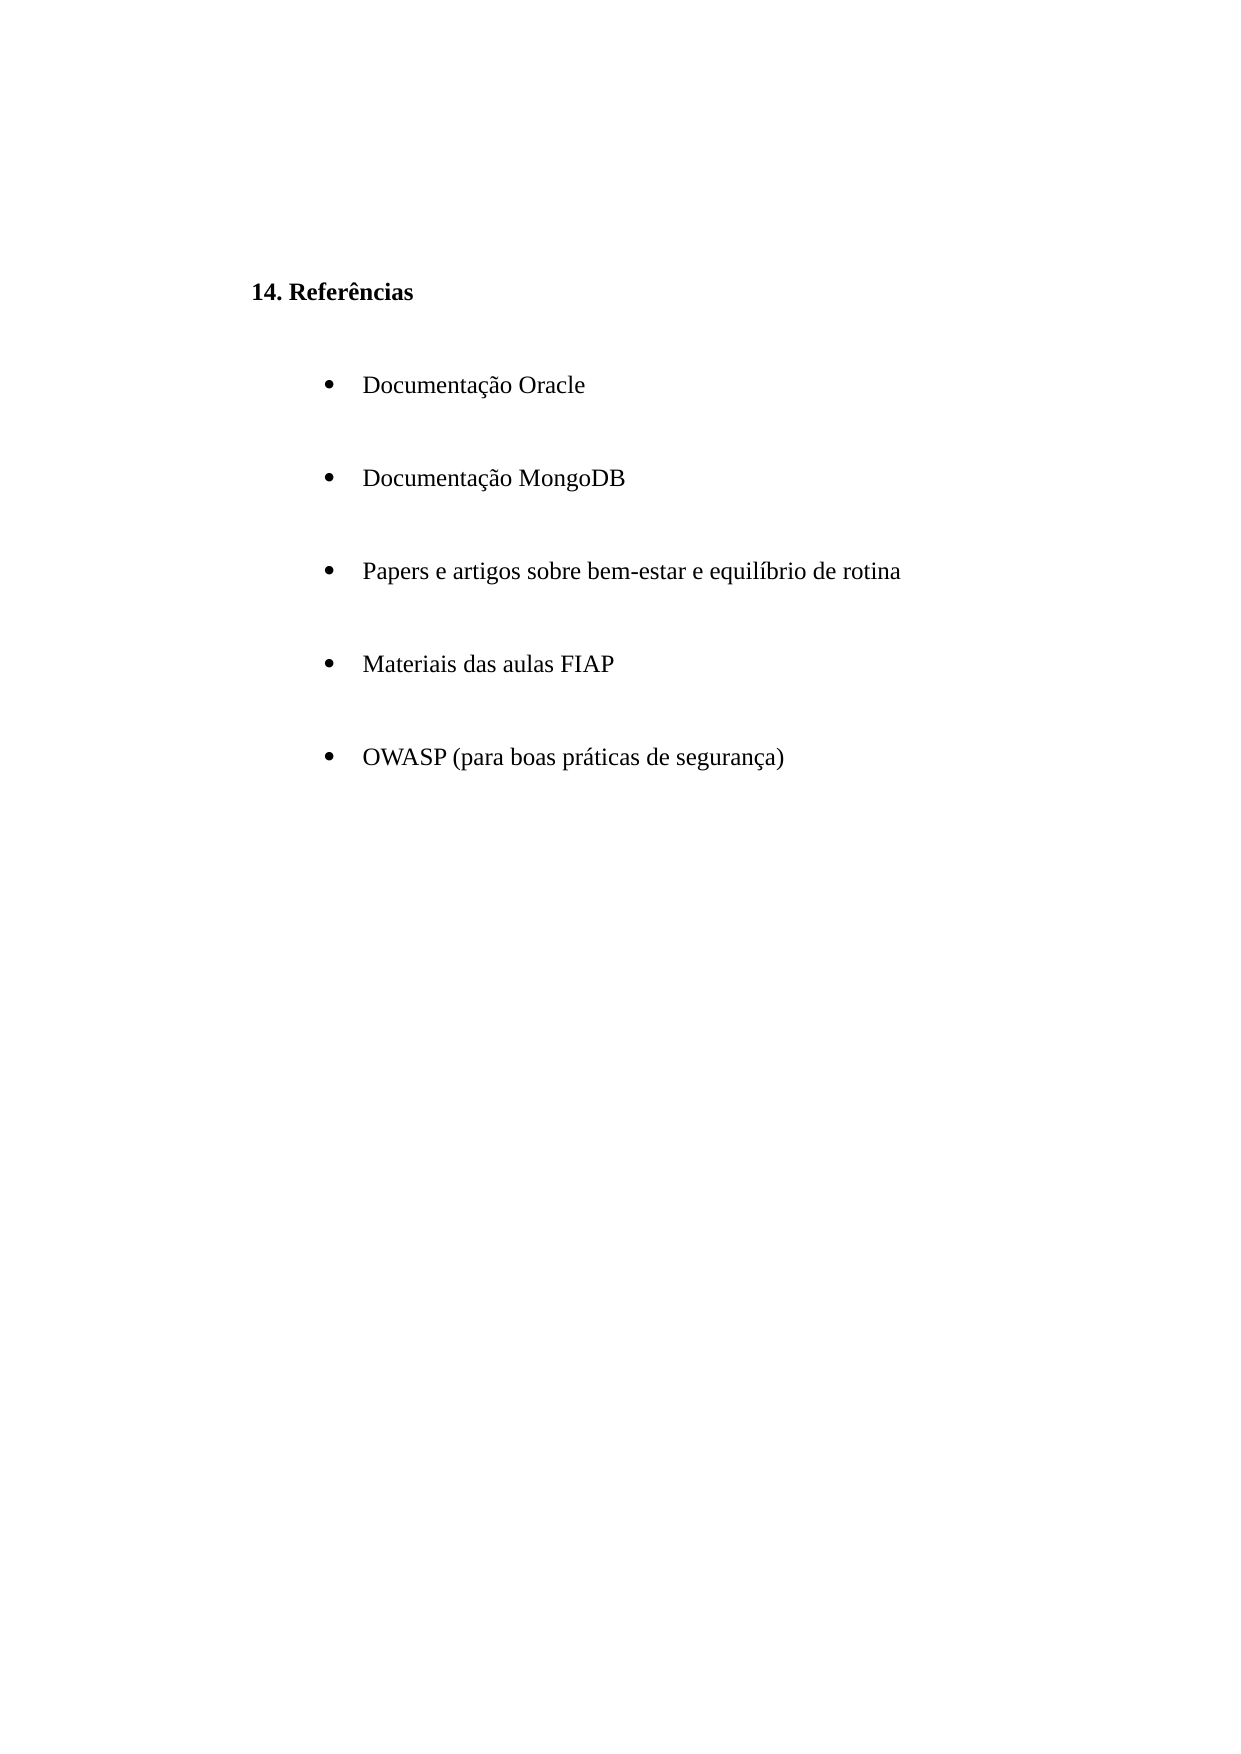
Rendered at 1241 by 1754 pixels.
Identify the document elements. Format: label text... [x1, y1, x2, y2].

list OWASP (para boas práticas de segurança) [325, 742, 1122, 771]
list Papers e artigos sobre bem-estar e equilíbrio de rotina [325, 556, 1122, 585]
list Materiais das aulas FIAP [325, 649, 1122, 678]
list Documentação Oracle [325, 370, 1122, 398]
text 14. Referências [177, 277, 1122, 305]
list Documentação MongoDB [325, 463, 1122, 492]
